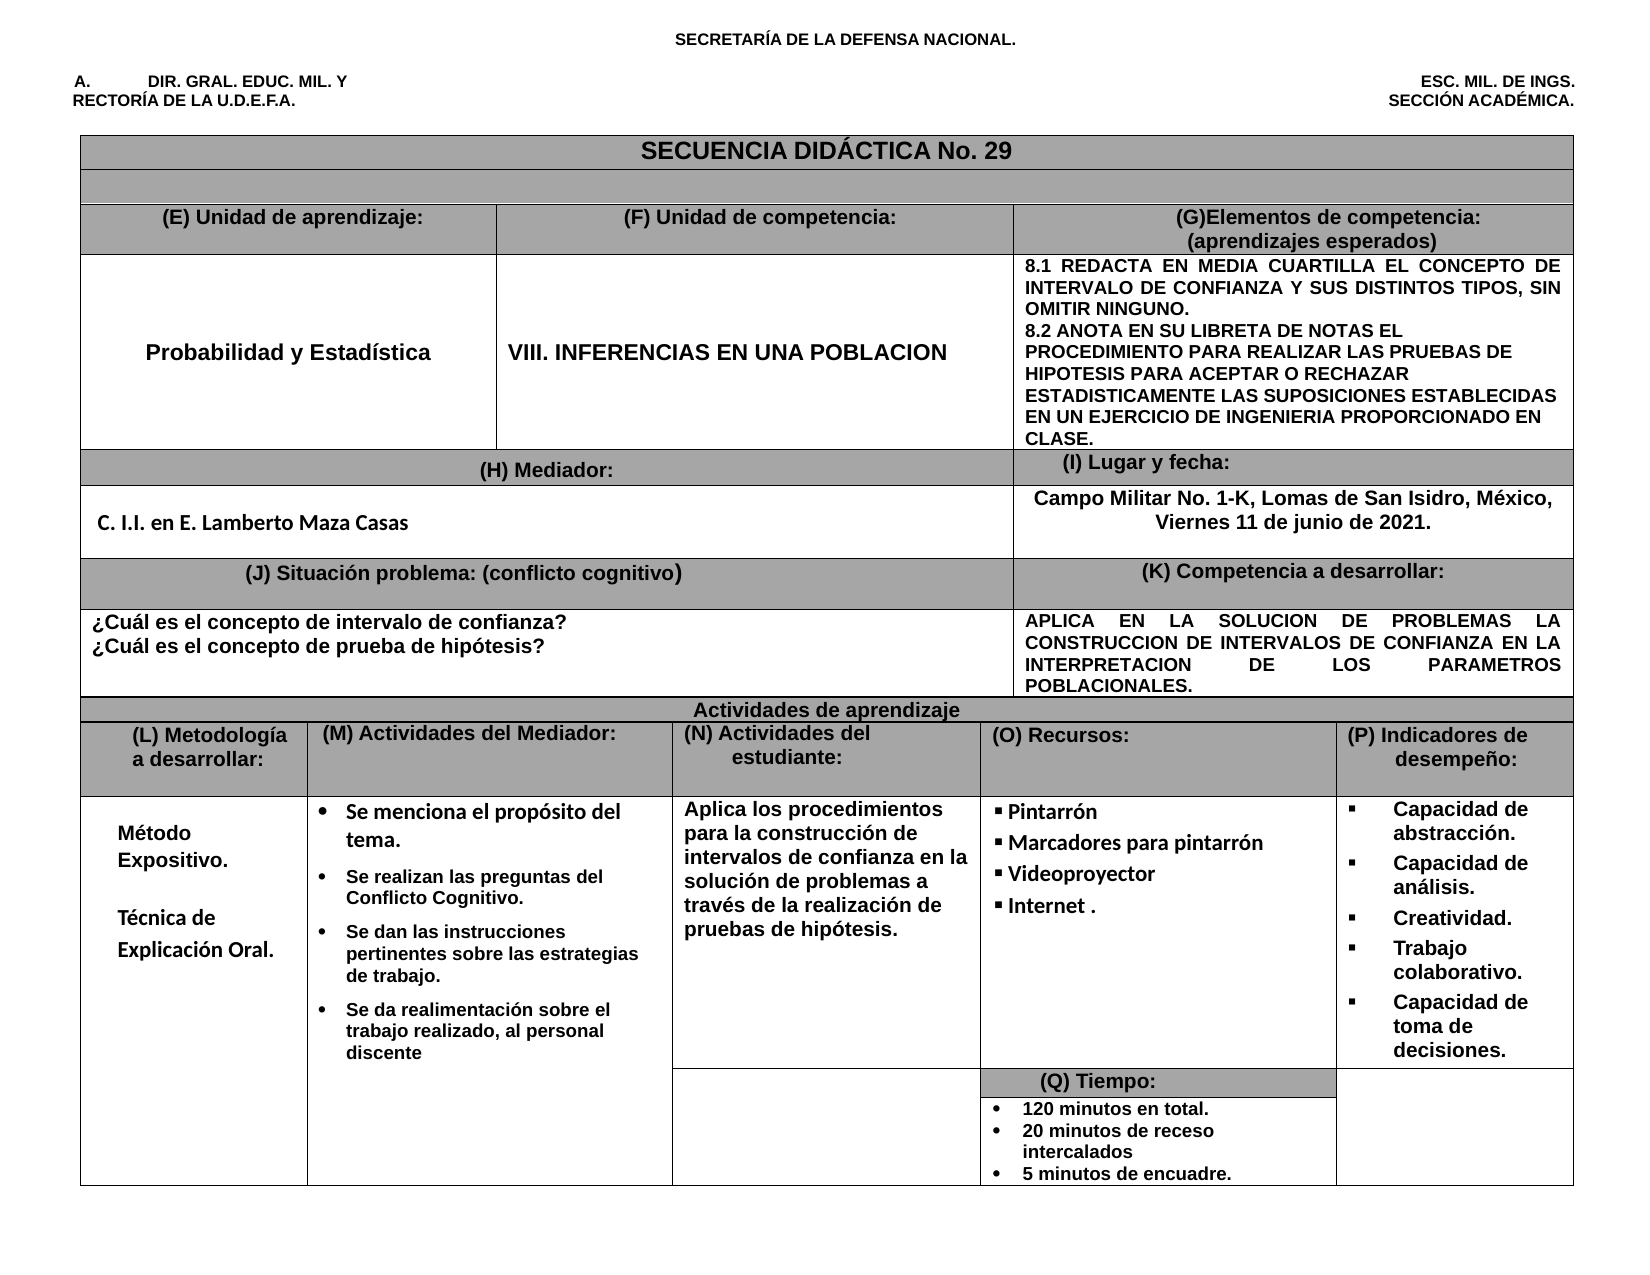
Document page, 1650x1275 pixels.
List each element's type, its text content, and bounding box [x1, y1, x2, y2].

table_cell ¿Cuál es el concepto de intervalo de confianza? ¿Cuál es el concepto de prueba de hipótesis? [81, 610, 1013, 696]
table_cell (E) Unidad de aprendizaje: [81, 205, 496, 254]
table_cell C. I.I. en E. Lamberto Maza Casas [81, 486, 1013, 558]
table_cell Método Expositivo. Técnica de Explicación Oral. [81, 797, 307, 1184]
table_header SECUENCIA DIDÁCTICA No. 29 [81, 136, 1573, 169]
table_cell Pintarrón Marcadores para pintarrón Videoproyector Internet . [981, 797, 1336, 1068]
text SECRETARÍA DE LA DEFENSA NACIONAL. [111, 29, 1580, 49]
table_cell (I) Lugar y fecha: [1014, 450, 1573, 485]
table_cell (F) Unidad de competencia: [497, 205, 1013, 254]
table_cell Actividades de aprendizaje [81, 698, 1573, 721]
table_cell (K) Competencia a desarrollar: [1014, 559, 1573, 609]
table_cell Se menciona el propósito del tema. Se realizan las preguntas del Conflicto Cognitivo. Se dan las instrucciones pertinentes sobre las estrategias de trabajo. Se da realimentación sobre el trabajo realizado, al personal discente [308, 797, 672, 1184]
text RECTORÍA DE LA U.D.E.F.A. SECCIÓN ACADÉMICA. [72, 91, 1580, 110]
table_cell VIII. INFERENCIAS EN UNA POBLACION [497, 255, 1013, 449]
table_cell (M) Actividades del Mediador: [308, 723, 672, 796]
table_cell (N) Actividades del estudiante: [673, 723, 980, 796]
table_cell (H) Mediador: [81, 450, 1013, 485]
table_cell (P) Indicadores de desempeño: [1337, 723, 1573, 796]
table_cell [1337, 1069, 1573, 1184]
table_cell 8.1 REDACTA EN MEDIA CUARTILLA EL CONCEPTO DE INTERVALO DE CONFIANZA Y SUS DISTINTOS TIPOS, SIN OMITIR NINGUNO. 8.2 ANOTA EN SU LIBRETA DE NOTAS EL PROCEDIMIENTO PARA REALIZAR LAS PRUEBAS DE HIPOTESIS PARA ACEPTAR O RECHAZAR ESTADISTICAMENTE LAS SUPOSICIONES ESTABLECIDAS EN UN EJERCICIO DE INGENIERIA PROPORCIONADO EN CLASE. [1014, 255, 1573, 449]
table_cell Campo Militar No. 1-K, Lomas de San Isidro, México, Viernes 11 de junio de 2021. [1014, 486, 1573, 558]
table_cell (L) Metodología a desarrollar: [81, 723, 307, 796]
table_cell (O) Recursos: [981, 723, 1336, 796]
table_cell Aplica los procedimientos para la construcción de intervalos de confianza en la solución de problemas a través de la realización de pruebas de hipótesis. [673, 797, 980, 1068]
table_cell Probabilidad y Estadística [81, 255, 496, 449]
table_cell APLICA EN LA SOLUCION DE PROBLEMAS LA CONSTRUCCION DE INTERVALOS DE CONFIANZA EN LA INTERPRETACION DE LOS PARAMETROS POBLACIONALES. [1014, 610, 1573, 696]
table_cell 120 minutos en total. 20 minutos de receso intercalados 5 minutos de encuadre. 5 minutos para explicar el desarrollo de la dinámica de trabajo. 15 minutos para dar retroalimentación sobre las tareas y evidencias desarrolladas por los discentes en las clases anteriores. 60 minutos para la obtención de intervalos de confianza a través de la realización de pruebas de hipótesis. 15 minutos para el cierre y las conclusiones. [981, 1098, 1336, 1184]
table_cell [673, 1069, 980, 1184]
table_cell (Q) Tiempo: [981, 1069, 1336, 1097]
table_cell [81, 170, 1573, 203]
table_cell Capacidad de abstracción. Capacidad de análisis. Creatividad. Trabajo colaborativo. Capacidad de toma de decisiones. [1337, 797, 1573, 1068]
table_cell (J) Situación problema: (conflicto cognitivo) [81, 559, 1013, 609]
list DIR. GRAL. EDUC. MIL. Y ESC. MIL. DE INGS. [74, 71, 1580, 91]
table_cell (G)Elementos de competencia: (aprendizajes esperados) [1014, 205, 1573, 254]
